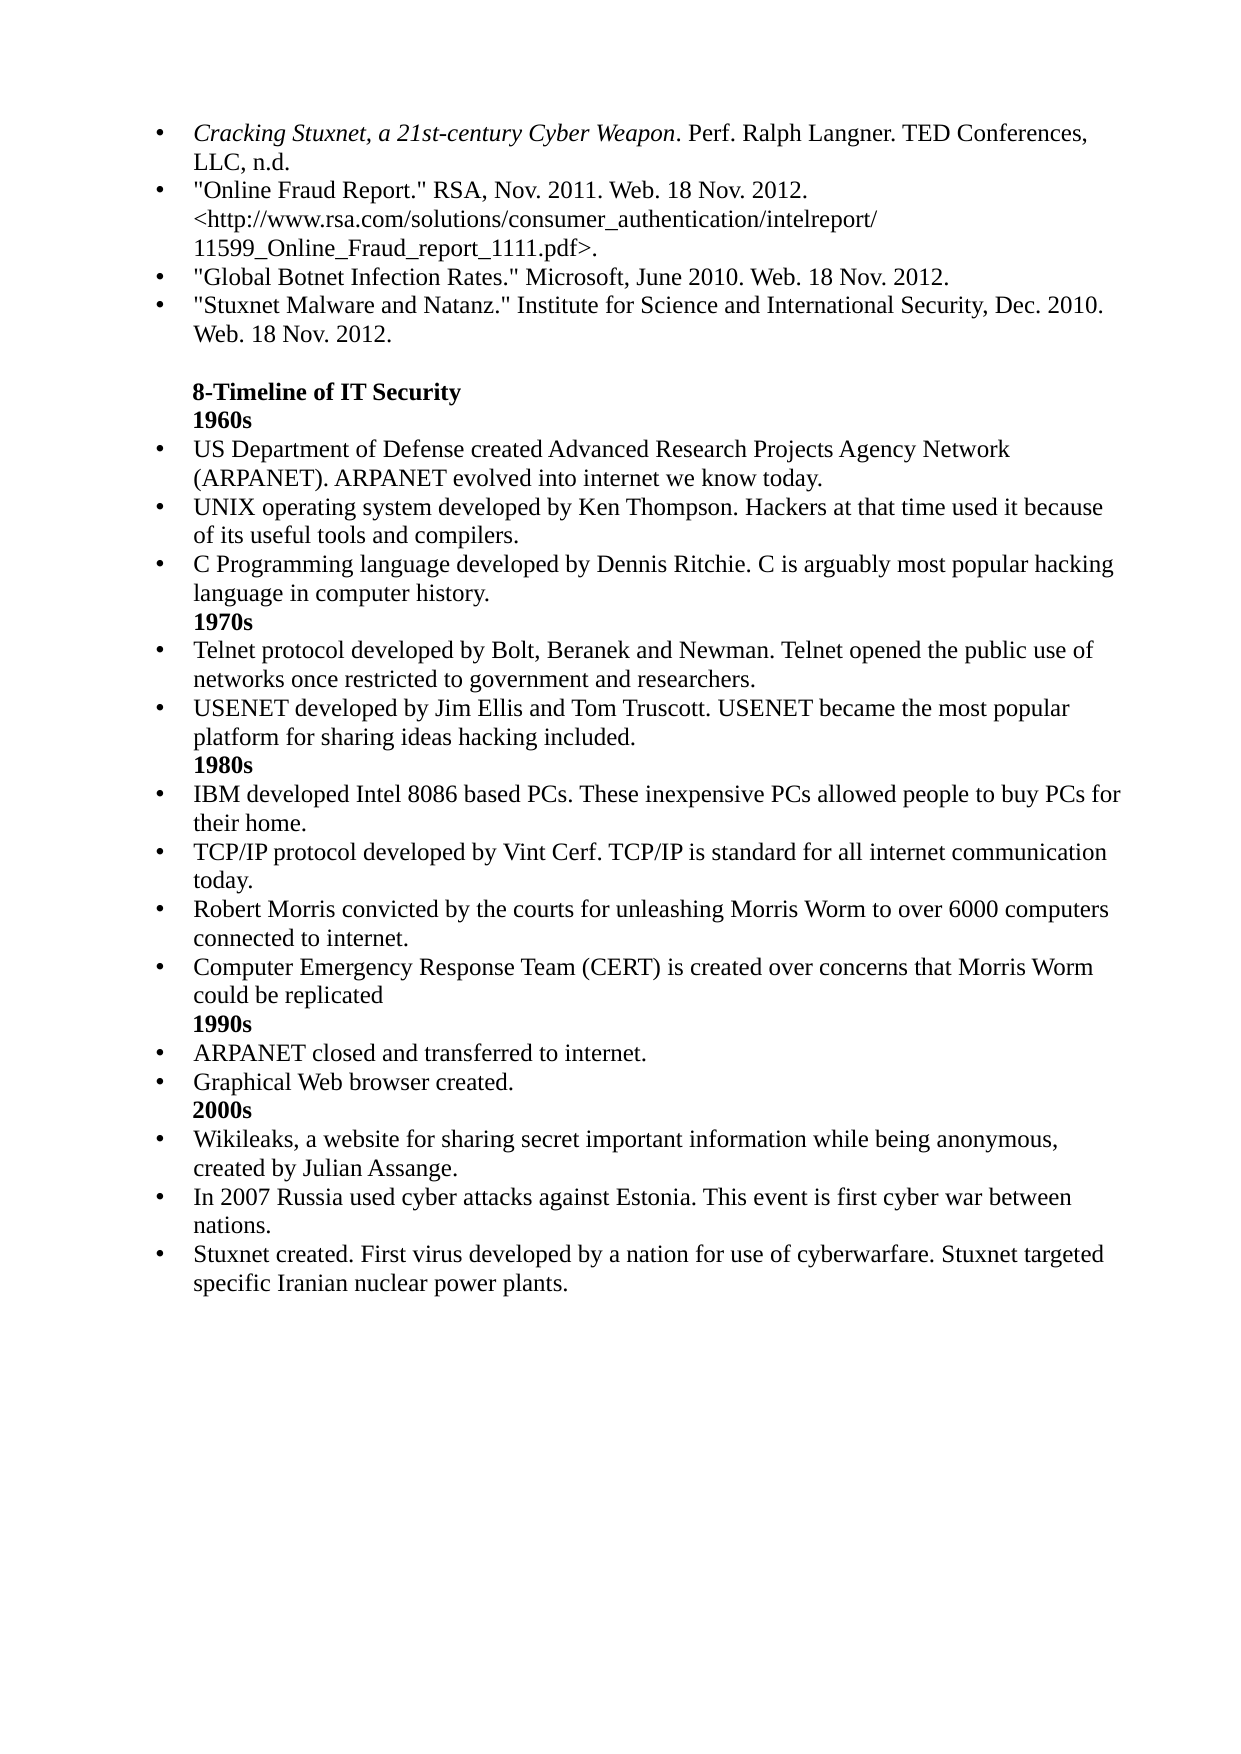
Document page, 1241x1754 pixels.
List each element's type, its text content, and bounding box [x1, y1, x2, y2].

list Graphical Web browser created. [156, 1067, 1122, 1096]
text 1960s [118, 406, 1122, 434]
text 8-Timeline of IT Security [118, 377, 1122, 406]
list UNIX operating system developed by Ken Thompson. Hackers at that time used it because of its useful tools and compilers. [156, 492, 1122, 549]
list Cracking Stuxnet, a 21st-century Cyber Weapon. Perf. Ralph Langner. TED Conferences, LLC, n.d. [156, 118, 1122, 176]
list Wikileaks, a website for sharing secret important information while being anonymous, created by Julian Assange. [156, 1124, 1122, 1182]
list TCP/IP protocol developed by Vint Cerf. TCP/IP is standard for all internet communication today. [156, 837, 1122, 894]
list 1970s [156, 607, 1122, 636]
list "Online Fraud Report." RSA, Nov. 2011. Web. 18 Nov. 2012. <http://www.rsa.com/solutions/consumer_authentication/intelreport/11599_Online_Fraud_report_1111.pdf>. [156, 176, 1122, 262]
list Telnet protocol developed by Bolt, Beranek and Newman. Telnet opened the public use of networks once restricted to government and researchers. [156, 636, 1122, 693]
list ARPANET closed and transferred to internet. [156, 1038, 1122, 1067]
list 1980s [156, 751, 1122, 779]
list Stuxnet created. First virus developed by a nation for use of cyberwarfare. Stuxnet targeted specific Iranian nuclear power plants. [156, 1239, 1122, 1297]
text 1990s [118, 1009, 1122, 1038]
list USENET developed by Jim Ellis and Tom Truscott. USENET became the most popular platform for sharing ideas hacking included. [156, 693, 1122, 751]
list US Department of Defense created Advanced Research Projects Agency Network (ARPANET). ARPANET evolved into internet we know today. [156, 434, 1122, 492]
list "Global Botnet Infection Rates." Microsoft, June 2010. Web. 18 Nov. 2012. [156, 262, 1122, 291]
list "Stuxnet Malware and Natanz." Institute for Science and International Security, Dec. 2010. Web. 18 Nov. 2012. [156, 291, 1122, 348]
list In 2007 Russia used cyber attacks against Estonia. This event is first cyber war between nations. [156, 1182, 1122, 1239]
list C Programming language developed by Dennis Ritchie. C is arguably most popular hacking language in computer history. [156, 549, 1122, 607]
text 2000s [118, 1096, 1122, 1124]
list IBM developed Intel 8086 based PCs. These inexpensive PCs allowed people to buy PCs for their home. [156, 779, 1122, 837]
list Computer Emergency Response Team (CERT) is created over concerns that Morris Worm could be replicated [156, 952, 1122, 1009]
list Robert Morris convicted by the courts for unleashing Morris Worm to over 6000 computers connected to internet. [156, 894, 1122, 952]
